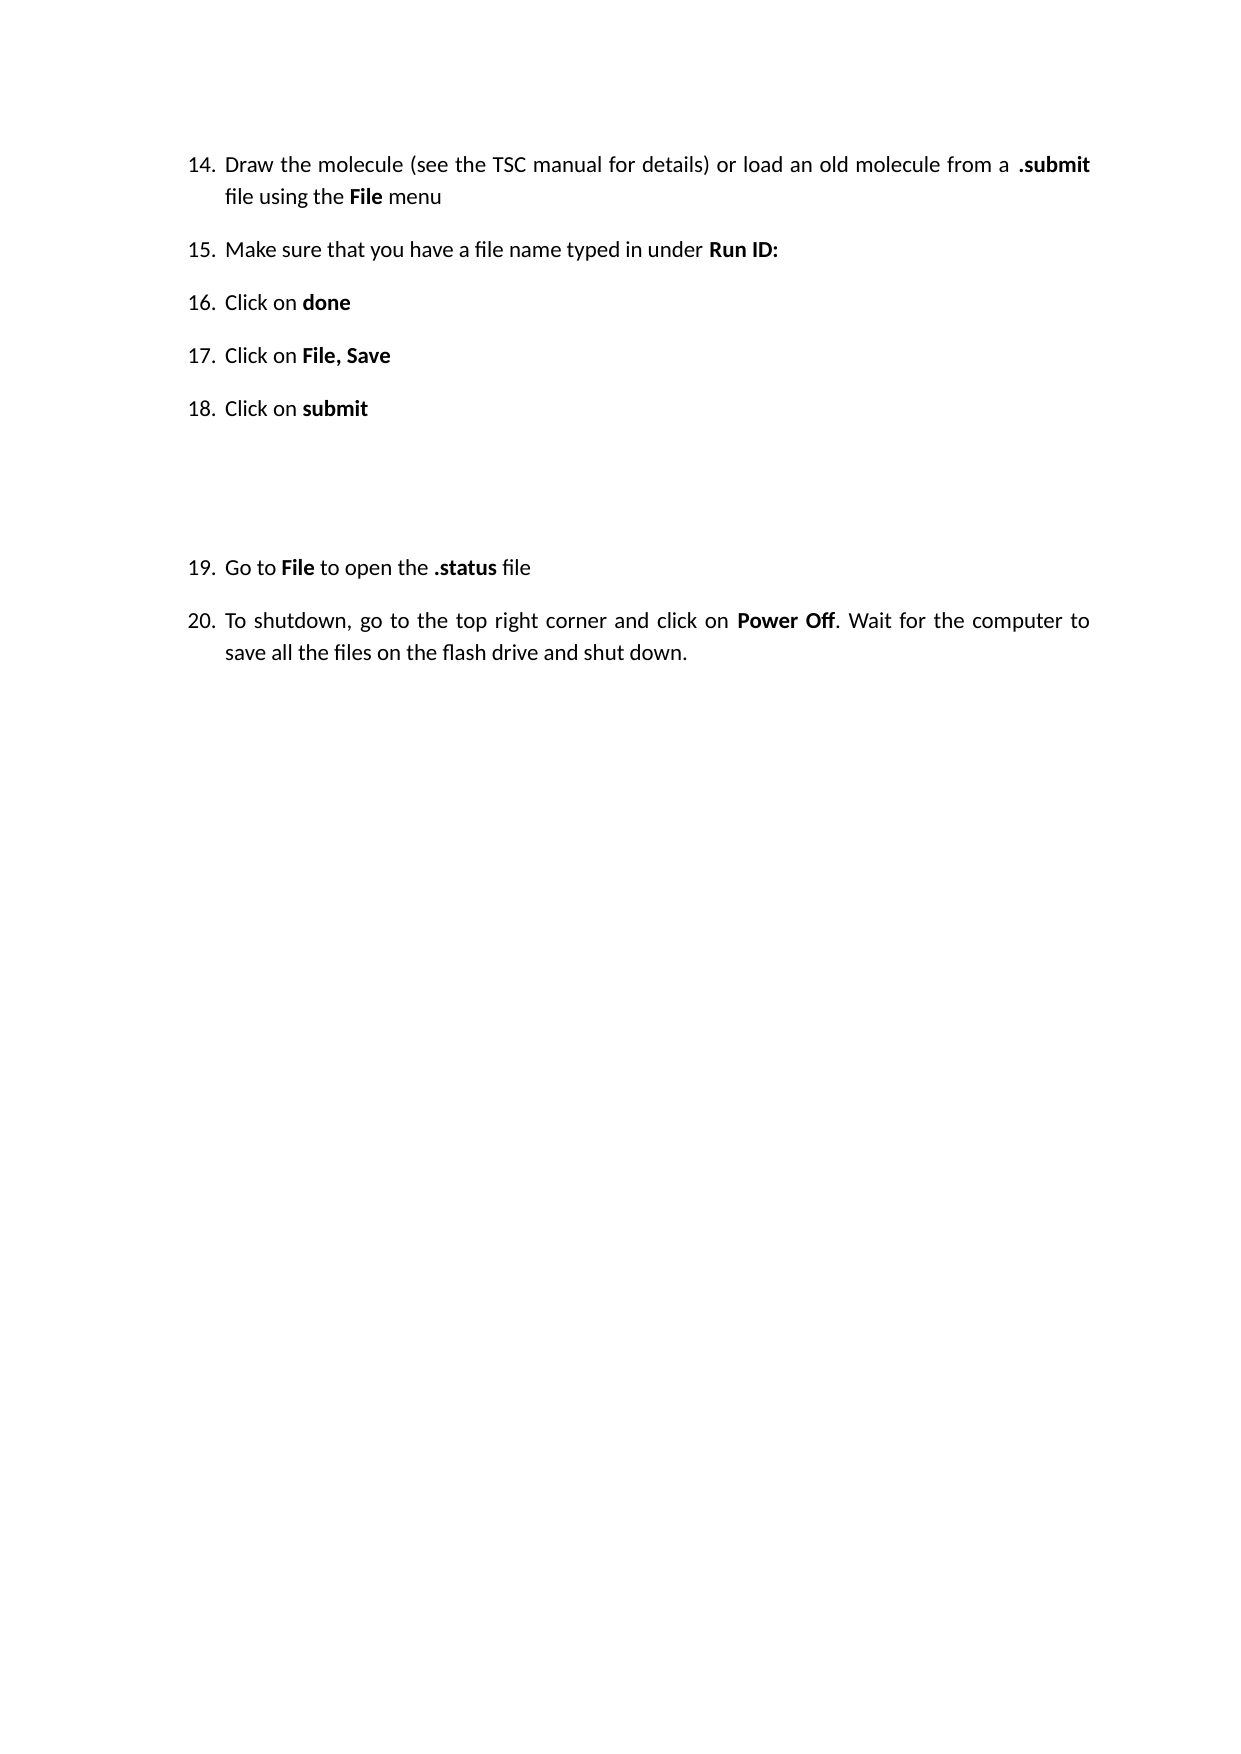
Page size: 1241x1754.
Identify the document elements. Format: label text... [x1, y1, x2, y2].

list Draw the molecule (see the TSC manual for details) or load an old molecule from a .submit file using the File menu [187, 150, 1090, 210]
list Click on File, Save [187, 341, 1090, 369]
list Click on submit [187, 394, 1090, 422]
list Go to File to open the .status file [187, 553, 1090, 581]
list Make sure that you have a file name typed in under Run ID: [187, 235, 1090, 263]
list To shutdown, go to the top right corner and click on Power Off. Wait for the computer to save all the files on the flash drive and shut down. [187, 606, 1090, 667]
list Click on done [187, 288, 1090, 316]
